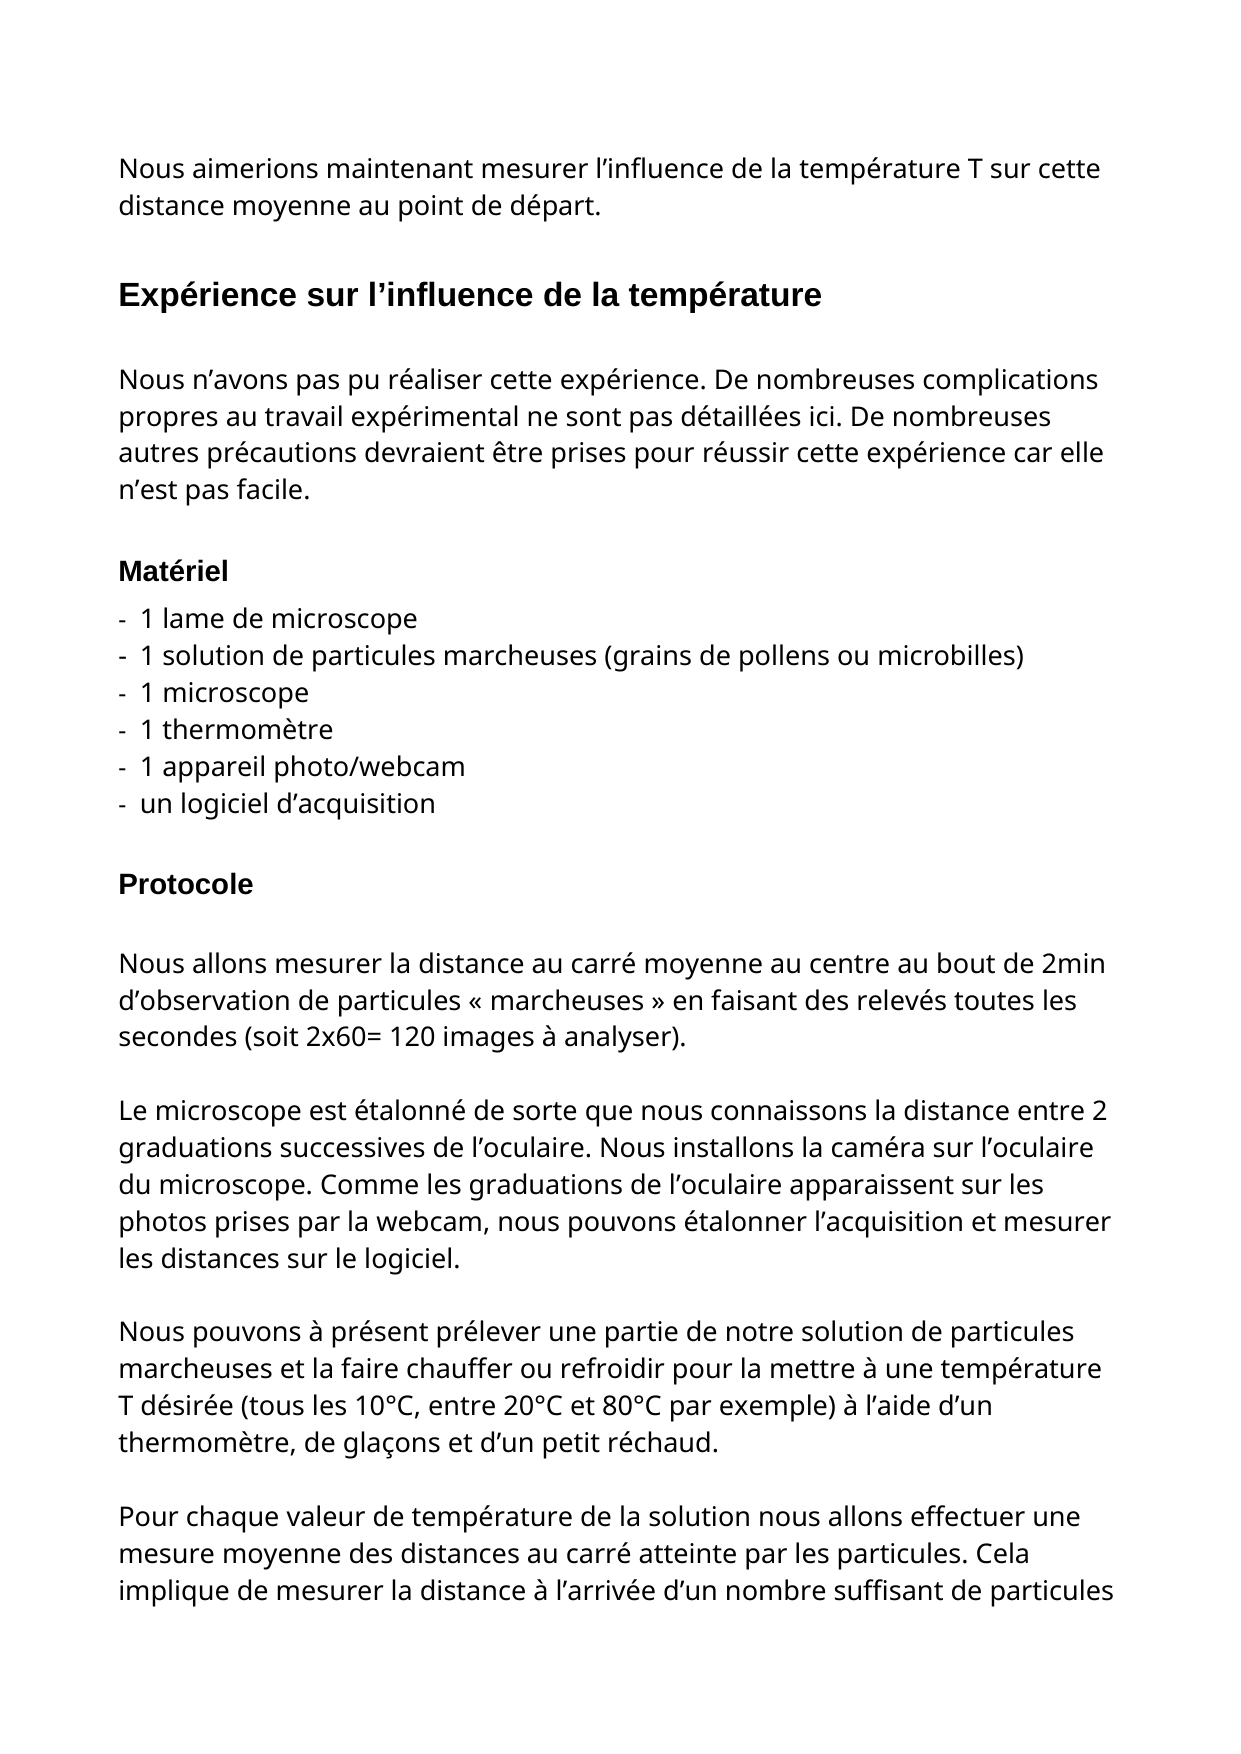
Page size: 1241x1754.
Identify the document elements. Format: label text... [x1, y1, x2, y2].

subtitle Protocole [118, 867, 1122, 900]
list 1 appareil photo/webcam [118, 747, 1122, 784]
text Nous aimerions maintenant mesurer l’influence de la température T sur cette distance moyenne au point de départ. [118, 149, 1122, 223]
text Pour chaque valeur de température de la solution nous allons effectuer une mesure moyenne des distances au carré atteinte par les particules. Cela implique de mesurer la distance à l’arrivée d’un nombre suffisant de particules [118, 1497, 1122, 1608]
text Nous allons mesurer la distance au carré moyenne au centre au bout de 2min d’observation de particules « marcheuses » en faisant des relevés toutes les secondes (soit 2x60= 120 images à analyser). [118, 944, 1122, 1055]
list 1 lame de microscope [118, 600, 1122, 637]
list 1 microscope [118, 673, 1122, 710]
text Le microscope est étalonné de sorte que nous connaissons la distance entre 2 graduations successives de l’oculaire. Nous installons la caméra sur l’oculaire du microscope. Comme les graduations de l’oculaire apparaissent sur les photos prises par la webcam, nous pouvons étalonner l’acquisition et mesurer les distances sur le logiciel. [118, 1092, 1122, 1276]
text Nous n’avons pas pu réaliser cette expérience. De nombreuses complications propres au travail expérimental ne sont pas détaillées ici. De nombreuses autres précautions devraient être prises pour réussir cette expérience car elle n’est pas facile. [118, 360, 1122, 508]
subtitle Matériel [118, 553, 1122, 587]
list 1 thermomètre [118, 710, 1122, 747]
text Nous pouvons à présent prélever une partie de notre solution de particules marcheuses et la faire chauffer ou refroidir pour la mettre à une température T désirée (tous les 10°C, entre 20°C et 80°C par exemple) à l’aide d’un thermomètre, de glaçons et d’un petit réchaud. [118, 1313, 1122, 1460]
subtitle Expérience sur l’influence de la température [118, 275, 1122, 314]
list un logiciel d’acquisition [118, 784, 1122, 821]
list 1 solution de particules marcheuses (grains de pollens ou microbilles) [118, 637, 1122, 673]
